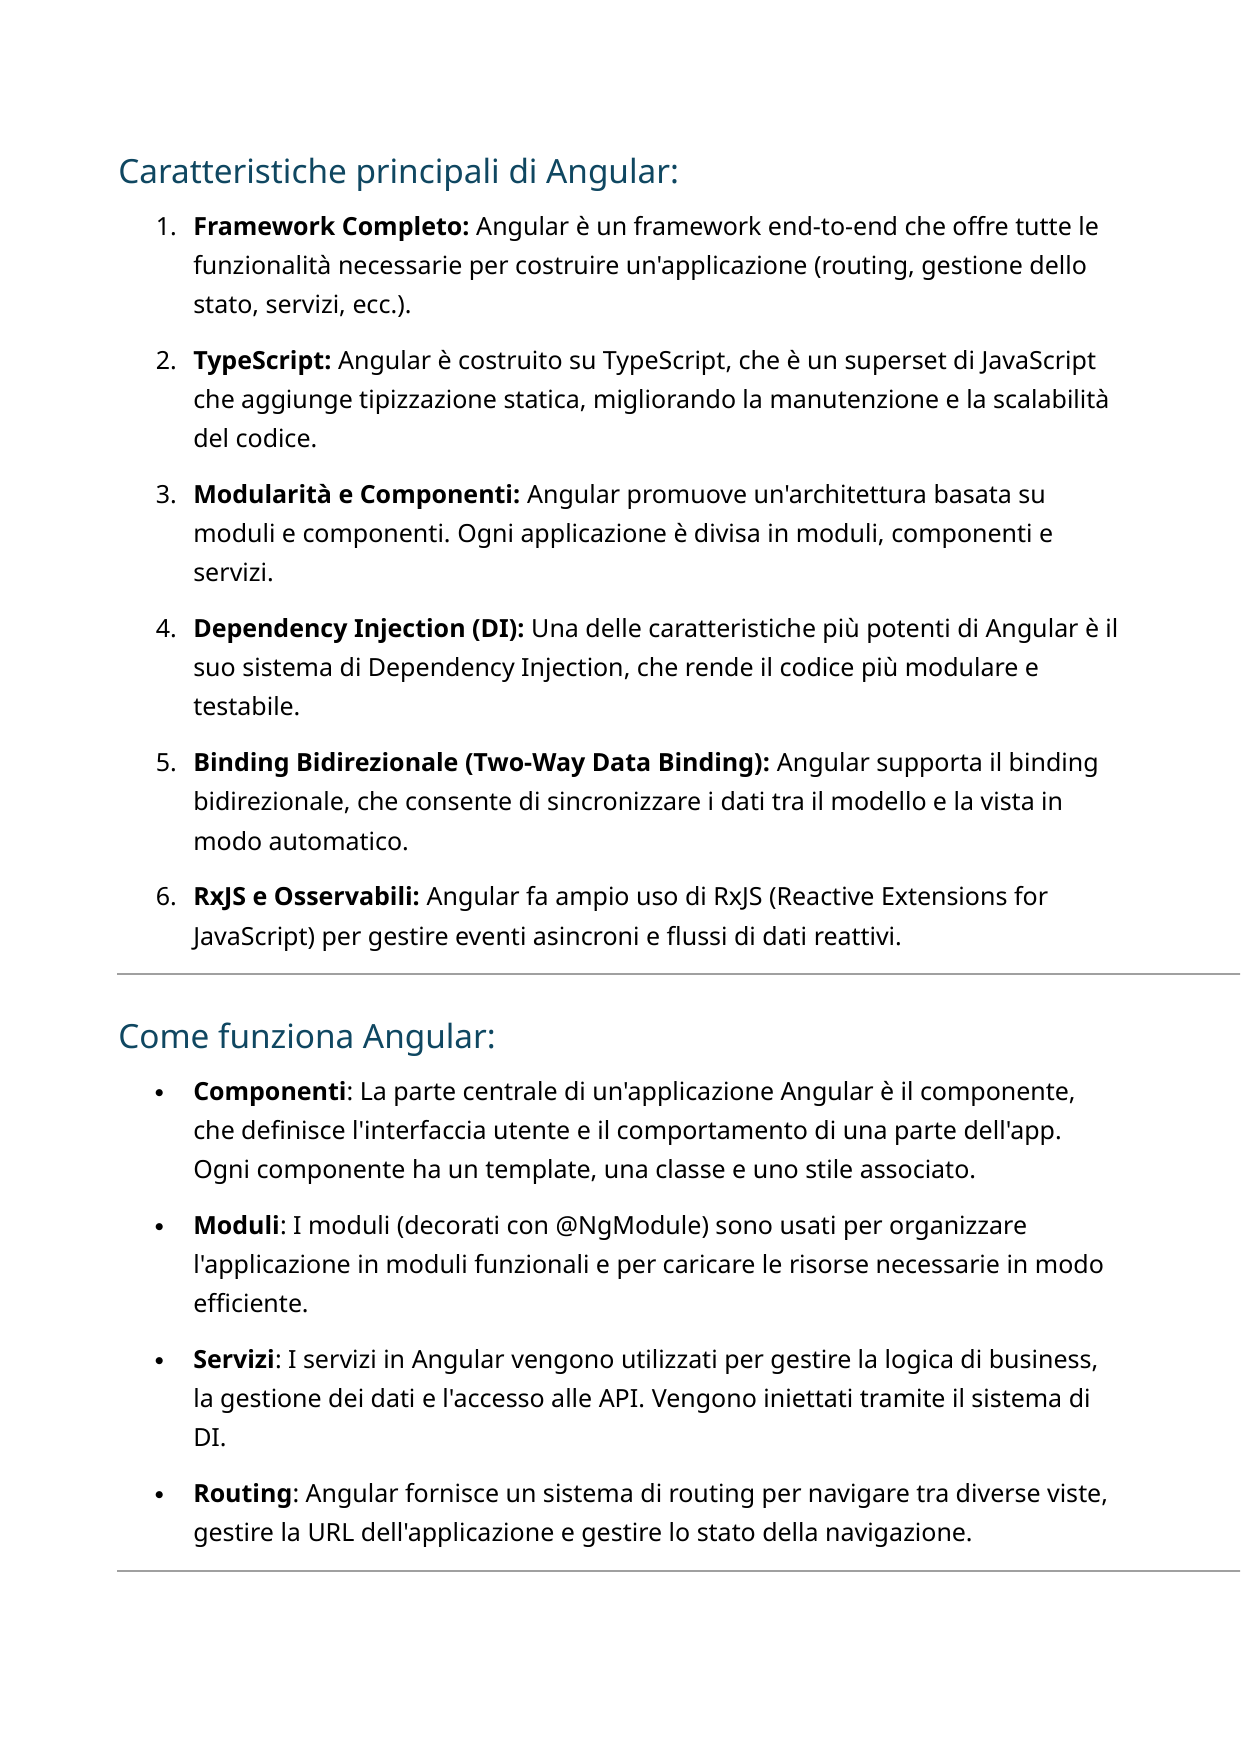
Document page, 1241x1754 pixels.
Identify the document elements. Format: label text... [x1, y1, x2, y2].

list Dependency Injection (DI): Una delle caratteristiche più potenti di Angular è il suo sistema di Dependency Injection, che rende il codice più modulare e testabile. [156, 611, 1122, 723]
list Routing: Angular fornisce un sistema di routing per navigare tra diverse viste, gestire la URL dell'applicazione e gestire lo stato della navigazione. [156, 1476, 1122, 1549]
list Moduli: I moduli (decorati con @NgModule) sono usati per organizzare l'applicazione in moduli funzionali e per caricare le risorse necessarie in modo efficiente. [156, 1207, 1122, 1320]
list RxJS e Osservabili: Angular fa ampio uso di RxJS (Reactive Extensions for JavaScript) per gestire eventi asincroni e flussi di dati reattivi. [156, 879, 1122, 952]
list Binding Bidirezionale (Two-Way Data Binding): Angular supporta il binding bidirezionale, che consente di sincronizzare i dati tra il modello e la vista in modo automatico. [156, 745, 1122, 857]
list Framework Completo: Angular è un framework end-to-end che offre tutte le funzionalità necessarie per costruire un'applicazione (routing, gestione dello stato, servizi, ecc.). [156, 208, 1122, 321]
subtitle Caratteristiche principali di Angular: [118, 148, 1122, 193]
list TypeScript: Angular è costruito su TypeScript, che è un superset di JavaScript che aggiunge tipizzazione statica, migliorando la manutenzione e la scalabilità del codice. [156, 342, 1122, 455]
list Modularità e Componenti: Angular promuove un'architettura basata su moduli e componenti. Ogni applicazione è divisa in moduli, componenti e servizi. [156, 476, 1122, 589]
list Servizi: I servizi in Angular vengono utilizzati per gestire la logica di business, la gestione dei dati e l'accesso alle API. Vengono iniettati tramite il sistema di DI. [156, 1342, 1122, 1454]
subtitle Come funziona Angular: [118, 1013, 1122, 1058]
list Componenti: La parte centrale di un'applicazione Angular è il componente, che definisce l'interfaccia utente e il comportamento di una parte dell'app. Ogni componente ha un template, una classe e uno stile associato. [156, 1073, 1122, 1186]
